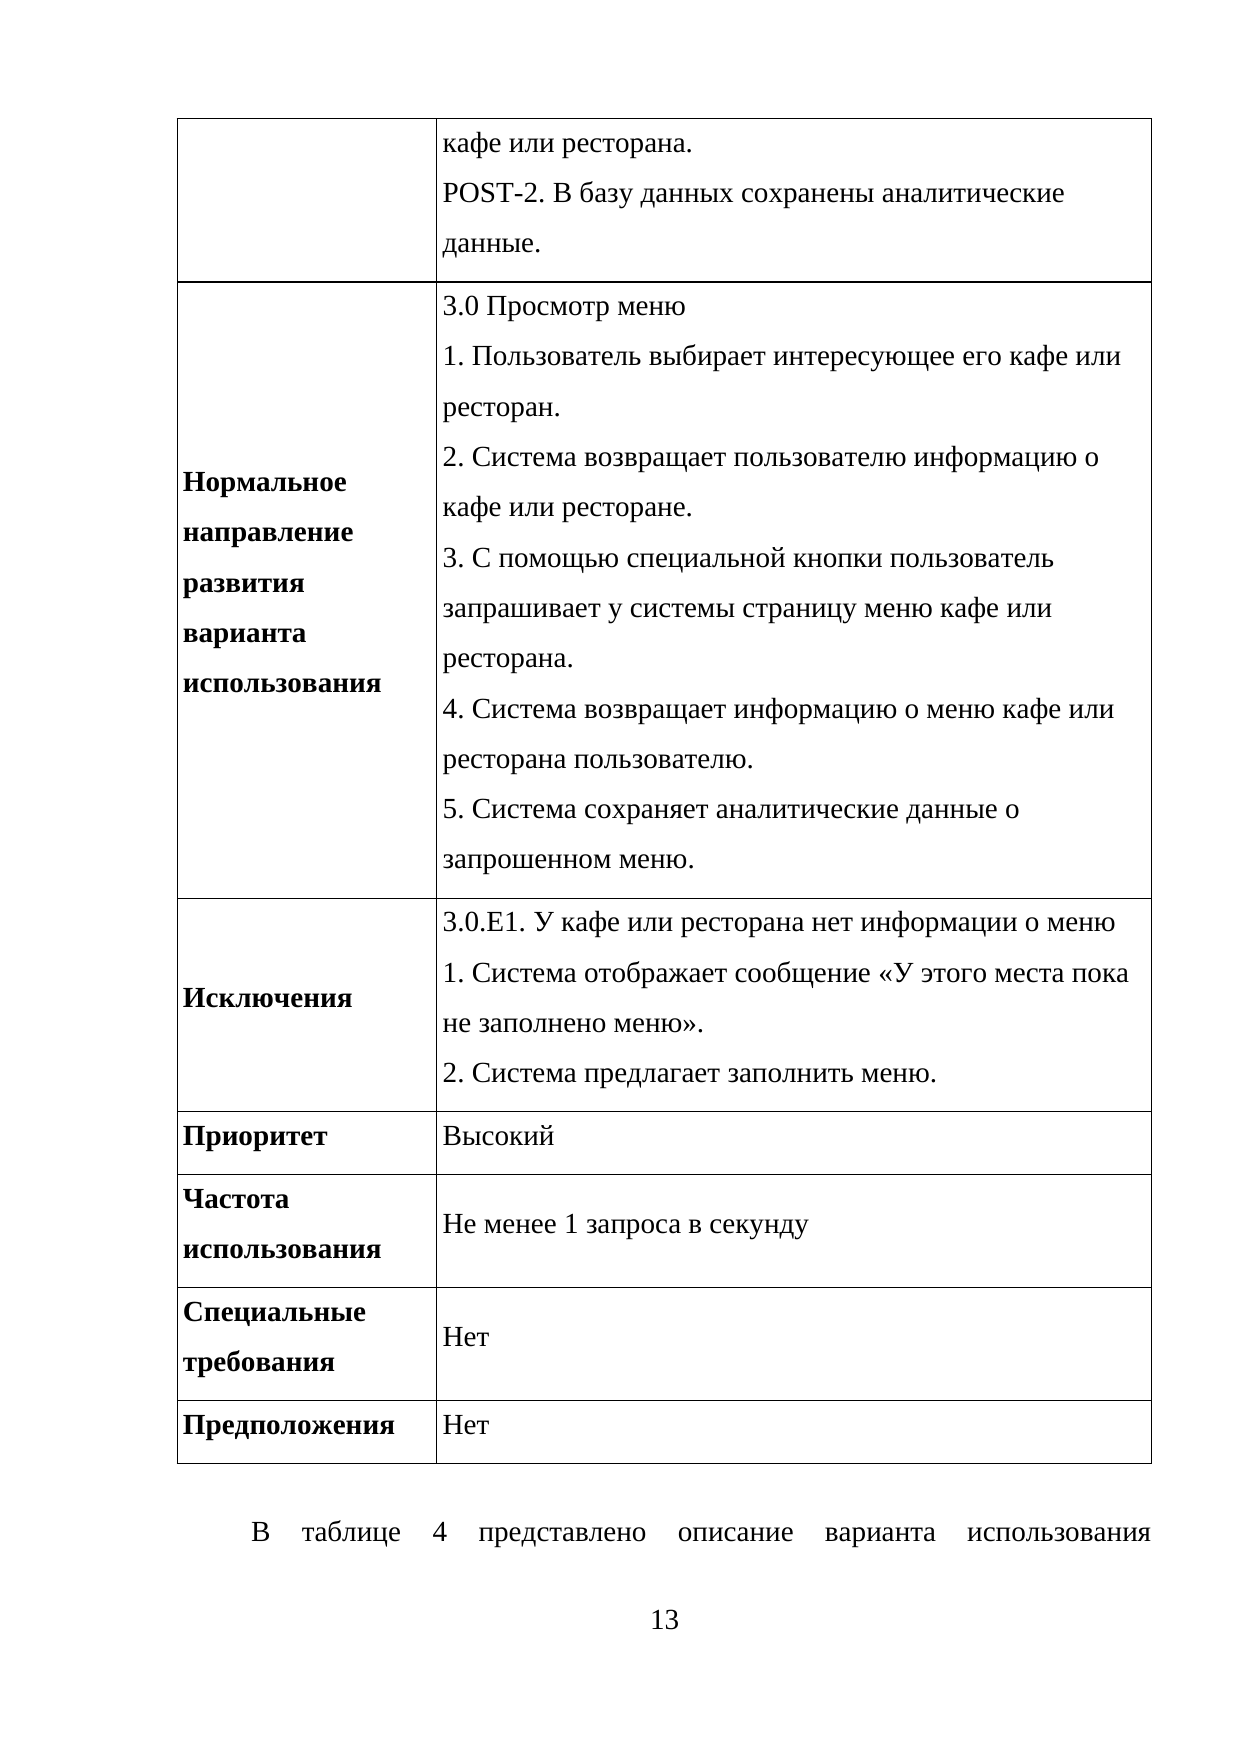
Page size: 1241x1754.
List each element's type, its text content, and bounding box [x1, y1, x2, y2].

table_cell Приоритет [178, 1112, 436, 1174]
table_cell кафе или ресторана. POST-2. В базу данных сохранены аналитические данные. [437, 119, 1151, 281]
table_cell Специальные требования [178, 1288, 436, 1400]
table_cell 3.0 Просмотр меню 1. Пользователь выбирает интересующее его кафе или ресторан. 2. Система возвращает пользователю информацию о кафе или ресторане. 3. С помощью специальной кнопки пользователь запрашивает у системы страницу меню кафе или ресторана. 4. Система возвращает информацию о меню кафе или ресторана пользователю. 5. Система сохраняет аналитические данные о запрошенном меню. [437, 283, 1151, 898]
table_cell Нет [437, 1401, 1151, 1463]
table_cell 3.0.E1. У кафе или ресторана нет информации о меню 1. Система отображает сообщение «У этого места пока не заполнено меню». 2. Система предлагает заполнить меню. [437, 899, 1151, 1111]
table_cell Частота использования [178, 1175, 436, 1287]
table_cell Высокий [437, 1112, 1151, 1174]
table_cell Не менее 1 запроса в секунду [437, 1175, 1151, 1287]
table_cell Предположения [178, 1401, 436, 1463]
text В таблице 4 представлено описание варианта использования [177, 1514, 1152, 1548]
table_cell [178, 119, 436, 281]
table_cell Нормальное направление развития варианта использования [178, 283, 436, 898]
table_cell Нет [437, 1288, 1151, 1400]
table_cell Исключения [178, 899, 436, 1111]
